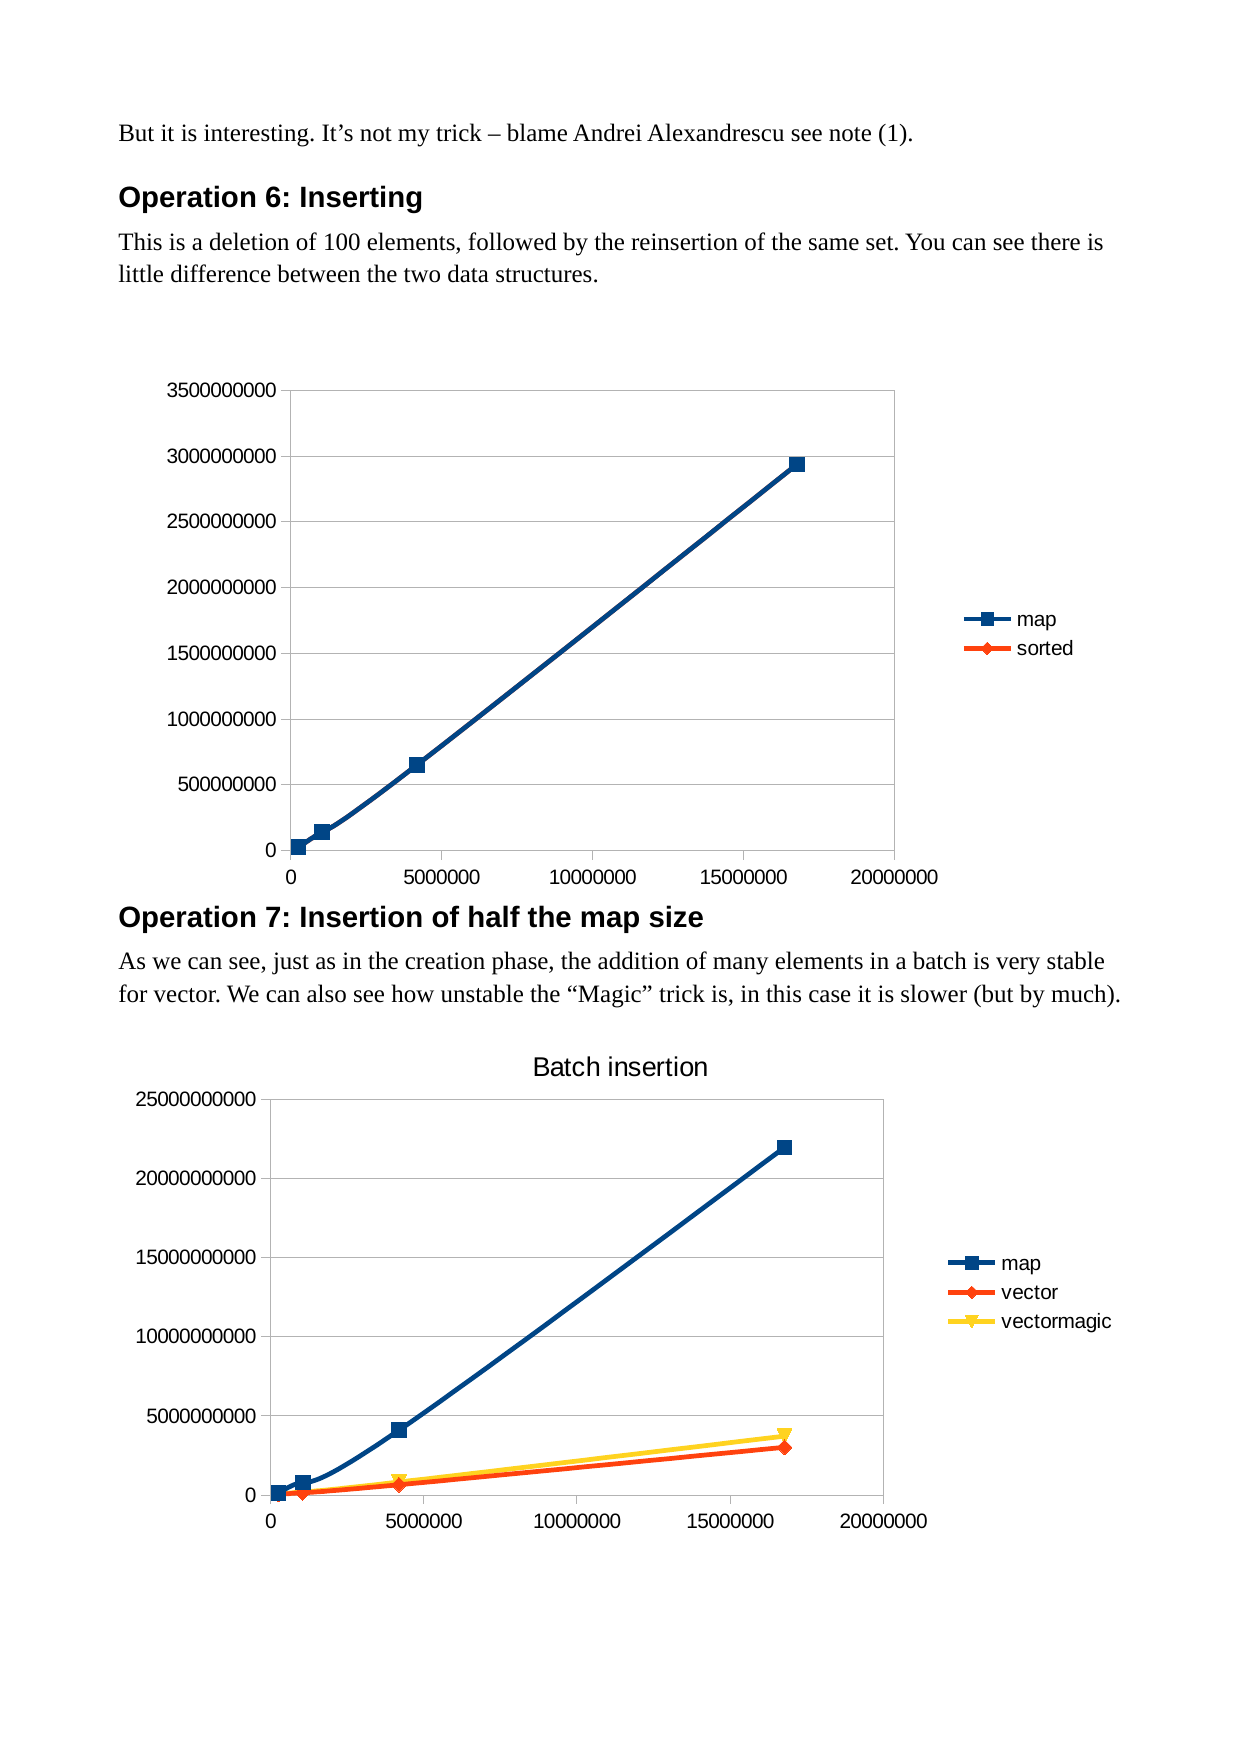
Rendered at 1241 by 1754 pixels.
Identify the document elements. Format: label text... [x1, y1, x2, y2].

subtitle Operation 7: Insertion of half the map size [118, 383, 1122, 933]
text As we can see, just as in the creation phase, the addition of many elements in a batch is very stable for vector. We can also see how unstable the “Magic” trick is, in this case it is slower (but by much). [118, 946, 1122, 1007]
text But it is interesting. It’s not my trick – blame Andrei Alexandrescu see note (1). [118, 118, 1122, 147]
text This is a deletion of 100 elements, followed by the reinsertion of the same set. You can see there is little difference between the two data structures. [118, 227, 1122, 288]
subtitle Operation 6: Inserting [118, 180, 1122, 214]
